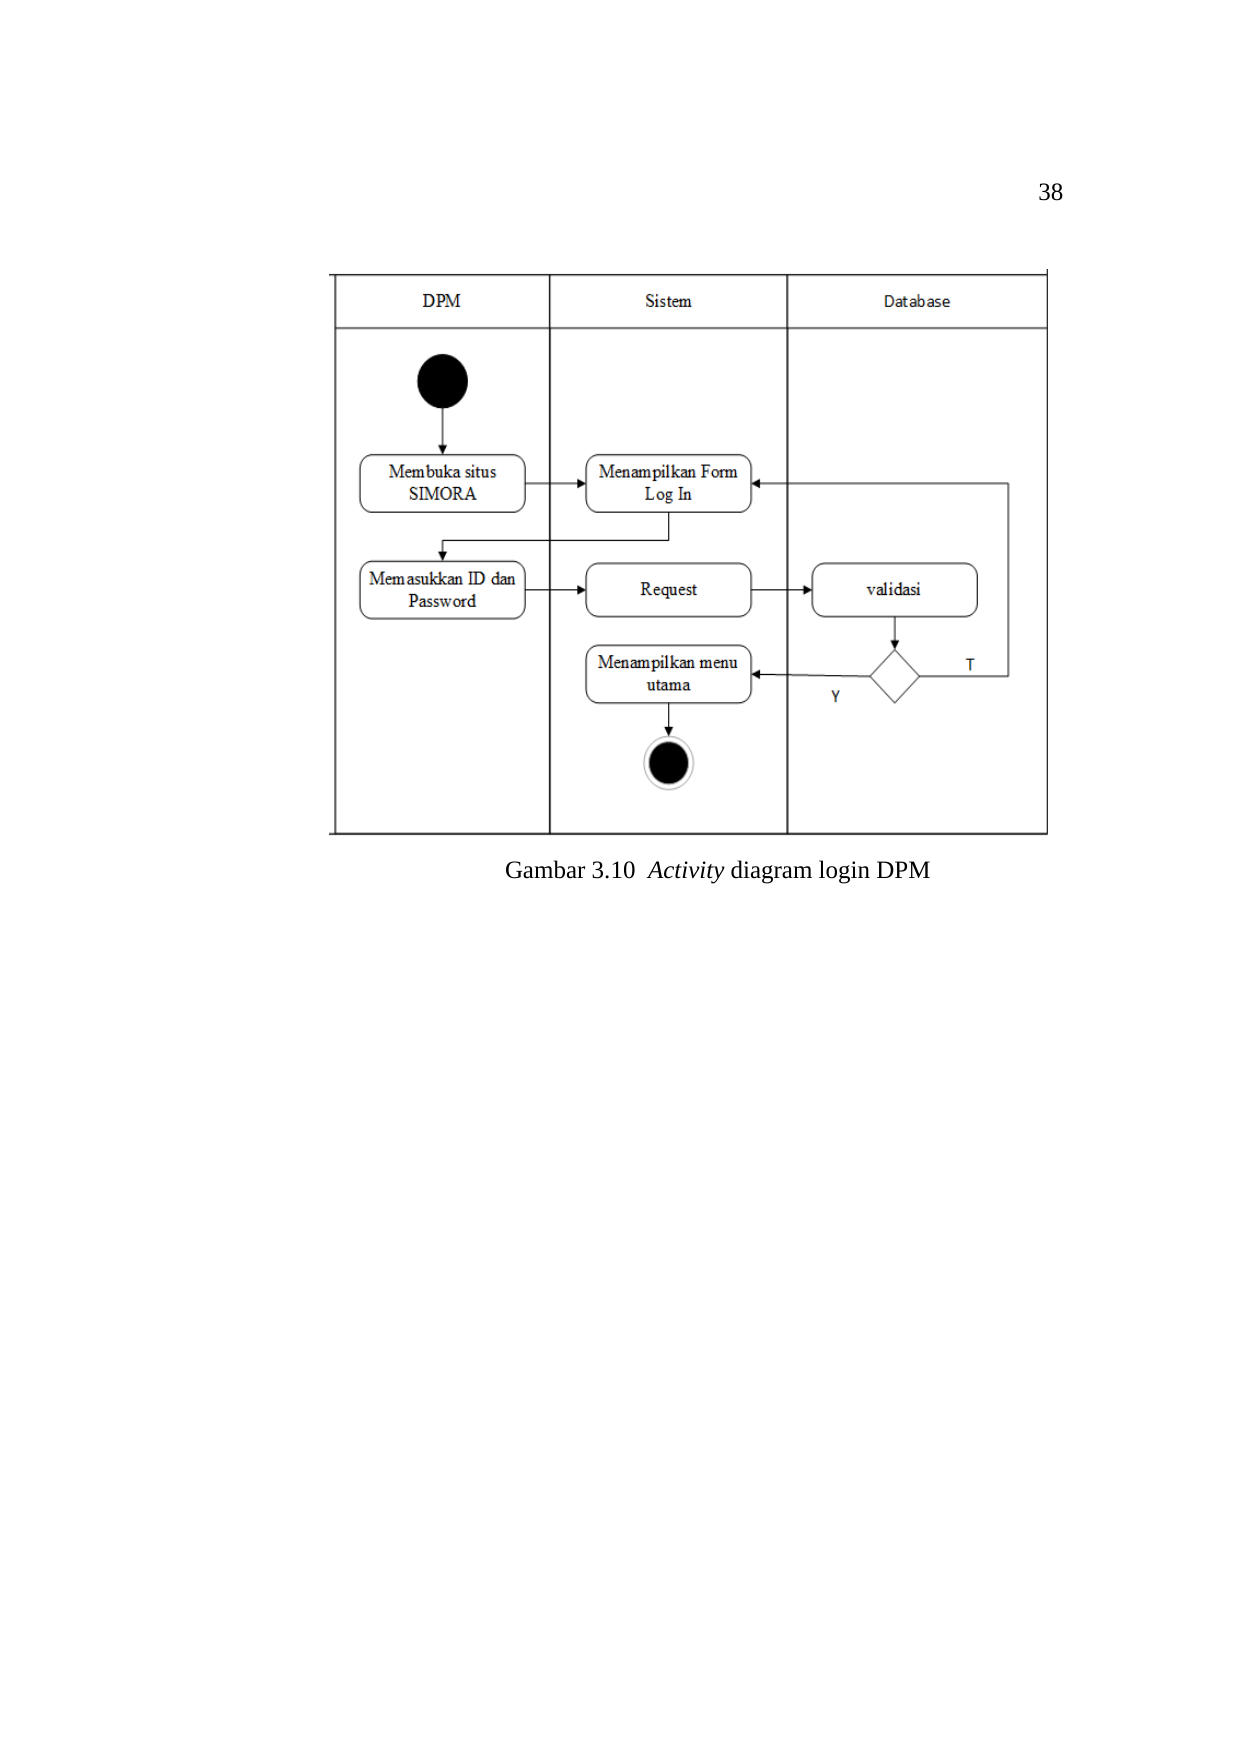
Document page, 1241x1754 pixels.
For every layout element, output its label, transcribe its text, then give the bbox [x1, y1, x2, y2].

picture [329, 269, 1049, 841]
text Gambar 3.10 Activity diagram login DPM [366, 263, 1063, 883]
